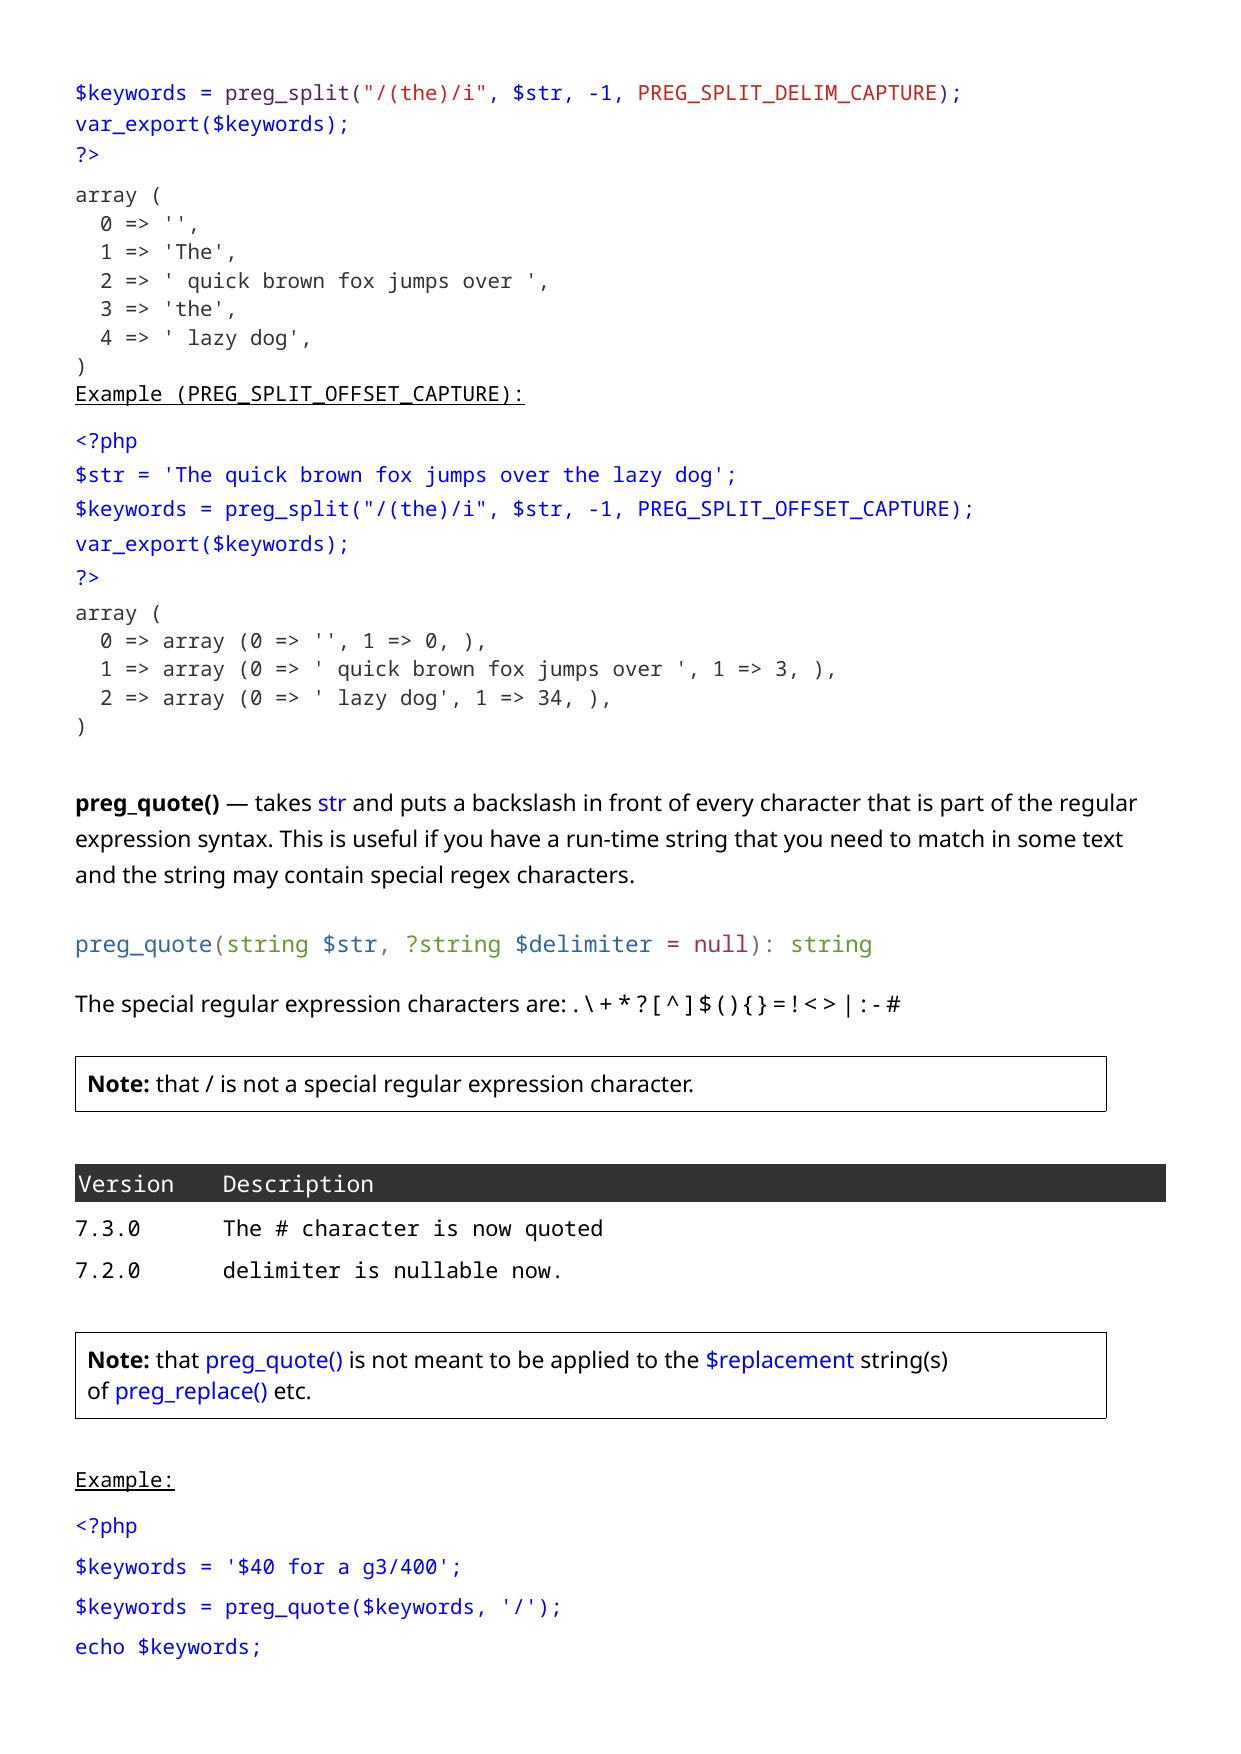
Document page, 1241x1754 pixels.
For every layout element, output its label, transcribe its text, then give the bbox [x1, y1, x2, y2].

text array ( [75, 598, 1166, 626]
text $str = 'The quick brown fox jumps over the lazy dog'; [75, 460, 1166, 488]
text $keywords = '$40 for a g3/400'; [75, 1552, 1166, 1580]
text 1 => array (0 => ' quick brown fox jumps over ', 1 => 3, ), [75, 654, 1166, 683]
text ?> [75, 137, 1166, 169]
text 1 => 'The', [75, 237, 1166, 266]
text echo $keywords; [75, 1632, 1166, 1661]
text $keywords = preg_split("/(the)/i", $str, -1, PREG_SPLIT_DELIM_CAPTURE); [75, 75, 1166, 106]
text Example: [75, 1465, 1166, 1494]
text $keywords = preg_split("/(the)/i", $str, -1, PREG_SPLIT_OFFSET_CAPTURE); [75, 494, 1166, 523]
text 7.2.0 delimiter is nullable now. [75, 1255, 1166, 1285]
text Version Description [75, 1164, 1166, 1202]
text 7.3.0 The # character is now quoted [75, 1213, 1166, 1243]
text <?php [75, 426, 1166, 454]
text ) [75, 351, 1166, 379]
text 4 => ' lazy dog', [75, 323, 1166, 351]
text $keywords = preg_quote($keywords, '/'); [75, 1592, 1166, 1620]
text Note: that / is not a special regular expression character. [76, 1057, 1106, 1111]
text 3 => 'the', [75, 294, 1166, 323]
text 2 => array (0 => ' lazy dog', 1 => 34, ), [75, 683, 1166, 711]
text var_export($keywords); [75, 106, 1166, 137]
text The special regular expression characters are: . \ + * ? [ ^ ] $ ( ) { } = ! < > | : - # [75, 987, 1166, 1019]
text preg_quote() — takes str and puts a backslash in front of every character that is part of the regular expression syntax. This is useful if you have a run-time string that you need to match in some text and the string may contain special regex characters. [75, 787, 1166, 890]
text Note: that preg_quote() is not meant to be applied to the $replacement string(s) of preg_replace() etc. [76, 1333, 1106, 1418]
text var_export($keywords); [75, 529, 1166, 557]
text <?php [75, 1512, 1166, 1540]
text ?> [75, 563, 1166, 592]
text 2 => ' quick brown fox jumps over ', [75, 266, 1166, 294]
text Example (PREG_SPLIT_OFFSET_CAPTURE): [75, 379, 1166, 408]
text preg_quote(string $str, ?string $delimiter = null): string [75, 928, 1166, 959]
text 0 => '', [75, 209, 1166, 237]
text 0 => array (0 => '', 1 => 0, ), [75, 626, 1166, 654]
text array ( [75, 181, 1166, 209]
text ) [75, 711, 1166, 740]
